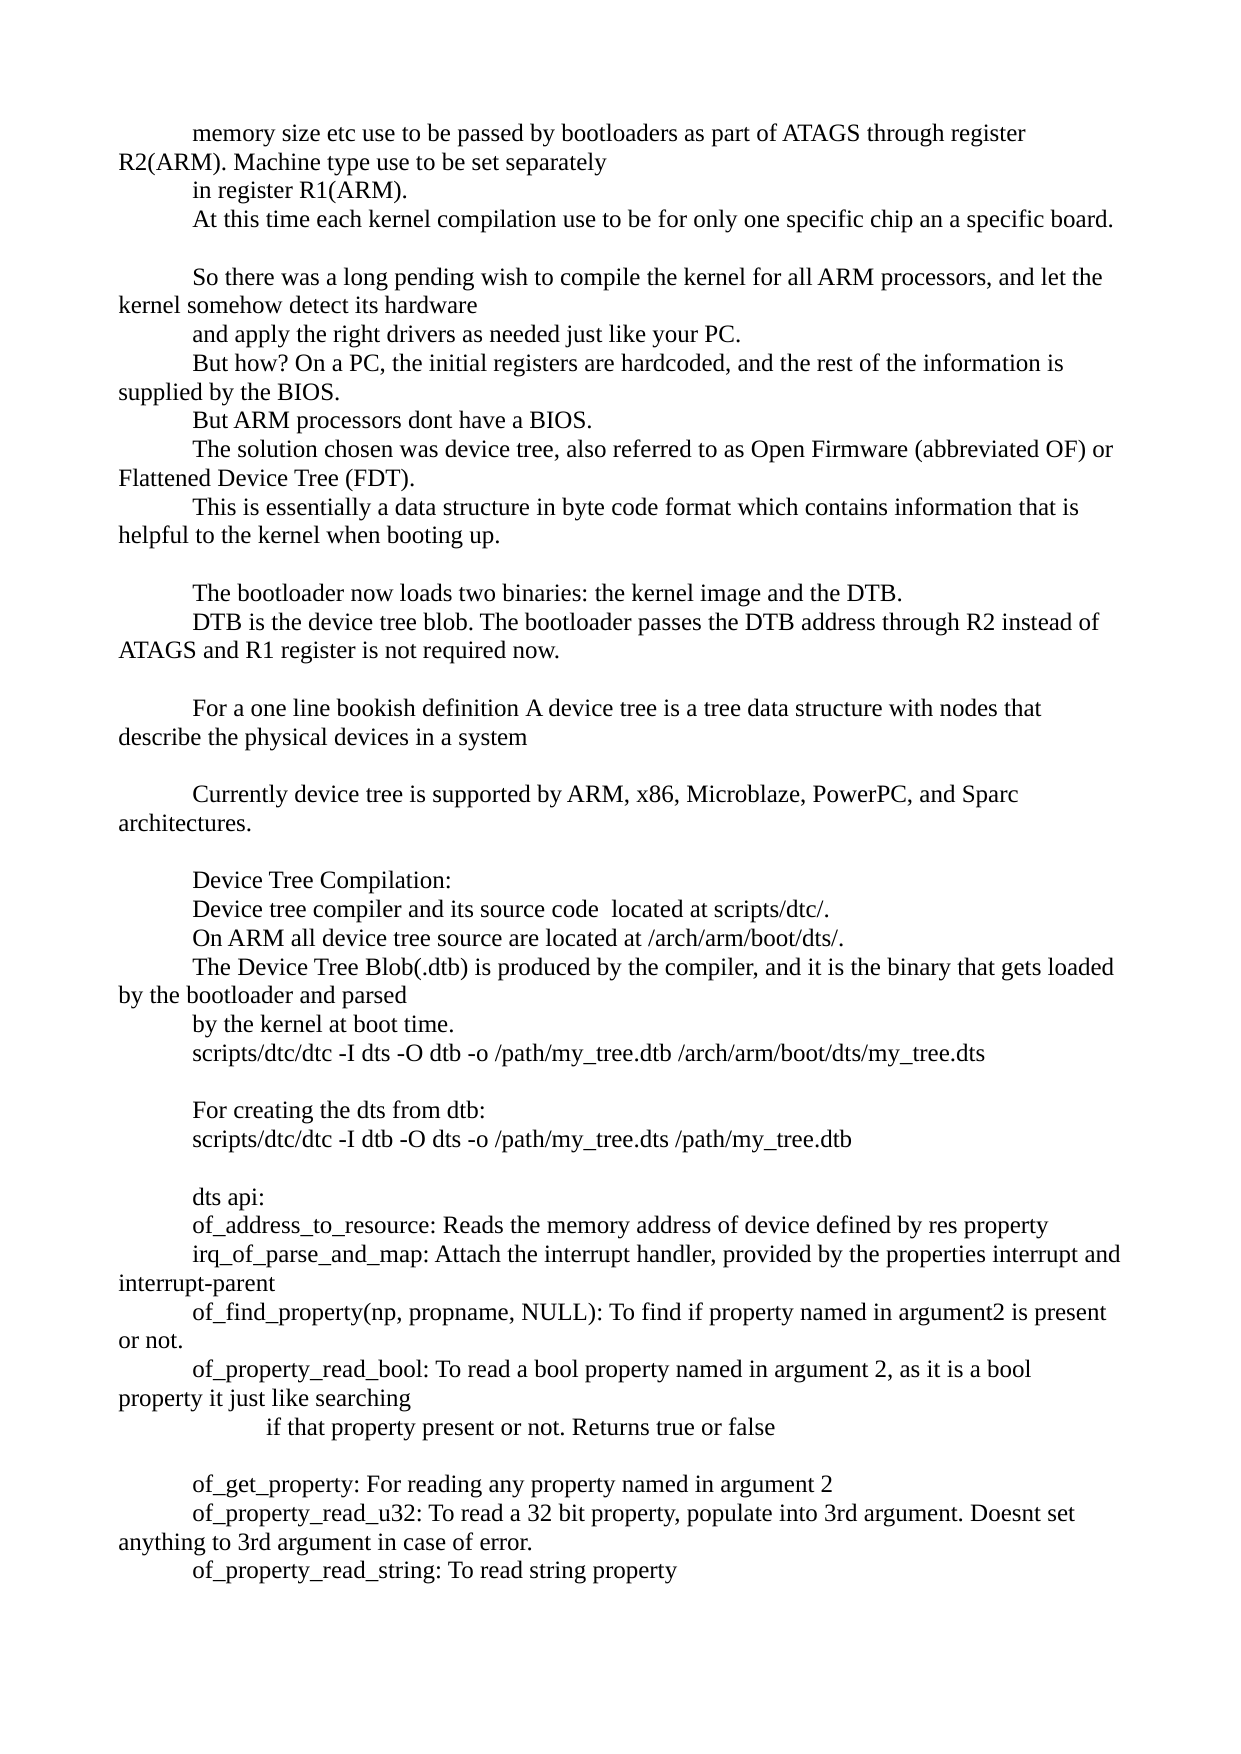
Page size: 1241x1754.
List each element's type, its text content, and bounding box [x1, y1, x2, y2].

text Device Tree Compilation: [118, 866, 1122, 894]
text This is essentially a data structure in byte code format which contains information that is helpful to the kernel when booting up. [118, 492, 1122, 549]
text memory size etc use to be passed by bootloaders as part of ATAGS through register R2(ARM). Machine type use to be set separately [118, 118, 1122, 176]
text by the kernel at boot time. [118, 1009, 1122, 1038]
text scripts/dtc/dtc -I dtb -O dts -o /path/my_tree.dts /path/my_tree.dtb [118, 1124, 1122, 1153]
text of_get_property: For reading any property named in argument 2 [118, 1469, 1122, 1498]
text But how? On a PC, the initial registers are hardcoded, and the rest of the information is supplied by the BIOS. [118, 348, 1122, 406]
text of_property_read_bool: To read a bool property named in argument 2, as it is a bool property it just like searching [118, 1354, 1122, 1412]
text So there was a long pending wish to compile the kernel for all ARM processors, and let the kernel somehow detect its hardware [118, 262, 1122, 319]
text Device tree compiler and its source code located at scripts/dtc/. [118, 894, 1122, 923]
text The solution chosen was device tree, also referred to as Open Firmware (abbreviated OF) or Flattened Device Tree (FDT). [118, 434, 1122, 492]
text On ARM all device tree source are located at /arch/arm/boot/dts/. [118, 923, 1122, 952]
text For creating the dts from dtb: [118, 1096, 1122, 1124]
text Currently device tree is supported by ARM, x86, Microblaze, PowerPC, and Sparc architectures. [118, 779, 1122, 837]
text The bootloader now loads two binaries: the kernel image and the DTB. [118, 578, 1122, 607]
text of_property_read_string: To read string property [118, 1556, 1122, 1584]
text The Device Tree Blob(.dtb) is produced by the compiler, and it is the binary that gets loaded by the bootloader and parsed [118, 952, 1122, 1009]
text At this time each kernel compilation use to be for only one specific chip an a specific board. [118, 204, 1122, 233]
text But ARM processors dont have a BIOS. [118, 406, 1122, 434]
text of_property_read_u32: To read a 32 bit property, populate into 3rd argument. Doesnt set anything to 3rd argument in case of error. [118, 1498, 1122, 1556]
text scripts/dtc/dtc -I dts -O dtb -o /path/my_tree.dtb /arch/arm/boot/dts/my_tree.dts [118, 1038, 1122, 1067]
text of_address_to_resource: Reads the memory address of device defined by res property [118, 1211, 1122, 1239]
text in register R1(ARM). [118, 176, 1122, 204]
text For a one line bookish definition A device tree is a tree data structure with nodes that describe the physical devices in a system [118, 693, 1122, 751]
text irq_of_parse_and_map: Attach the interrupt handler, provided by the properties interrupt and interrupt-parent [118, 1239, 1122, 1297]
text dts api: [118, 1182, 1122, 1211]
text DTB is the device tree blob. The bootloader passes the DTB address through R2 instead of ATAGS and R1 register is not required now. [118, 607, 1122, 664]
text and apply the right drivers as needed just like your PC. [118, 319, 1122, 348]
text if that property present or not. Returns true or false [118, 1412, 1122, 1441]
text of_find_property(np, propname, NULL): To find if property named in argument2 is present or not. [118, 1297, 1122, 1354]
